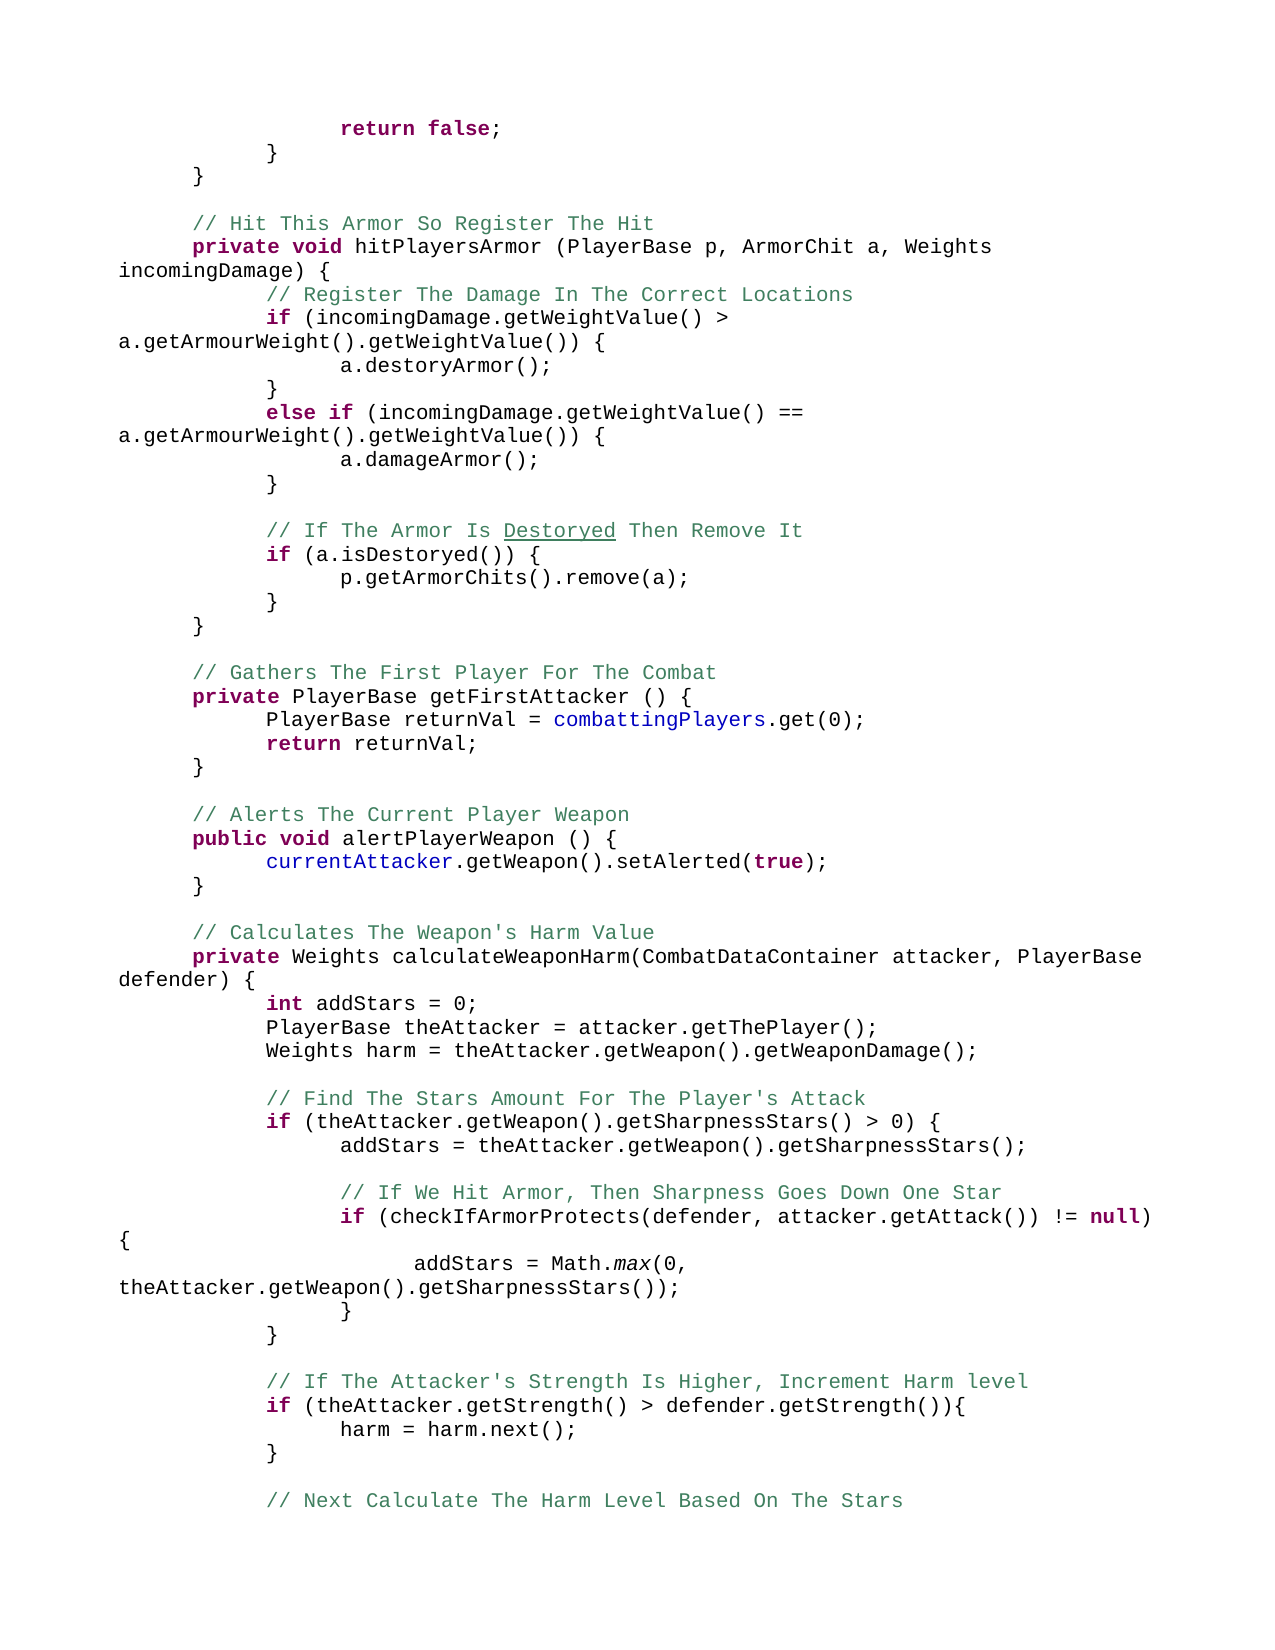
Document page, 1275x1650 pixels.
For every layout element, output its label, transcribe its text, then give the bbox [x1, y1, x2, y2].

text if (incomingDamage.getWeightValue() > a.getArmourWeight().getWeightValue()) { [118, 307, 1157, 354]
text } [118, 875, 1157, 898]
text int addStars = 0; [118, 993, 1157, 1017]
text if (theAttacker.getWeapon().getSharpnessStars() > 0) { [118, 1111, 1157, 1135]
text if (checkIfArmorProtects(defender, attacker.getAttack()) != null) { [118, 1206, 1157, 1253]
text return false; [118, 118, 1157, 142]
text } [118, 1324, 1157, 1348]
text } [118, 378, 1157, 402]
text // Hit This Armor So Register The Hit [118, 213, 1157, 236]
text } [118, 757, 1157, 780]
text addStars = Math.max(0, theAttacker.getWeapon().getSharpnessStars()); [118, 1253, 1157, 1300]
text Weights harm = theAttacker.getWeapon().getWeaponDamage(); [118, 1040, 1157, 1064]
text // Find The Stars Amount For The Player's Attack [118, 1088, 1157, 1111]
text private void hitPlayersArmor (PlayerBase p, ArmorChit a, Weights incomingDamage) { [118, 236, 1157, 284]
text if (a.isDestoryed()) { [118, 544, 1157, 567]
text // Alerts The Current Player Weapon [118, 804, 1157, 827]
text } [118, 1300, 1157, 1324]
text // If The Attacker's Strength Is Higher, Increment Harm level [118, 1371, 1157, 1395]
text harm = harm.next(); [118, 1419, 1157, 1442]
text private Weights calculateWeaponHarm(CombatDataContainer attacker, PlayerBase defender) { [118, 946, 1157, 993]
text PlayerBase theAttacker = attacker.getThePlayer(); [118, 1017, 1157, 1040]
text } [118, 473, 1157, 496]
text } [118, 591, 1157, 615]
text // Next Calculate The Harm Level Based On The Stars [118, 1489, 1157, 1513]
text // If We Hit Armor, Then Sharpness Goes Down One Star [118, 1182, 1157, 1206]
text // Register The Damage In The Correct Locations [118, 284, 1157, 307]
text PlayerBase returnVal = combattingPlayers.get(0); [118, 709, 1157, 733]
text } [118, 1442, 1157, 1466]
text // Gathers The First Player For The Combat [118, 662, 1157, 686]
text a.destoryArmor(); [118, 354, 1157, 378]
text // Calculates The Weapon's Harm Value [118, 922, 1157, 946]
text p.getArmorChits().remove(a); [118, 567, 1157, 591]
text currentAttacker.getWeapon().setAlerted(true); [118, 851, 1157, 875]
text } [118, 142, 1157, 165]
text public void alertPlayerWeapon () { [118, 827, 1157, 851]
text } [118, 165, 1157, 189]
text addStars = theAttacker.getWeapon().getSharpnessStars(); [118, 1135, 1157, 1158]
text a.damageArmor(); [118, 449, 1157, 473]
text if (theAttacker.getStrength() > defender.getStrength()){ [118, 1395, 1157, 1419]
text private PlayerBase getFirstAttacker () { [118, 686, 1157, 709]
text return returnVal; [118, 733, 1157, 757]
text // If The Armor Is Destoryed Then Remove It [118, 520, 1157, 544]
text } [118, 615, 1157, 638]
text else if (incomingDamage.getWeightValue() == a.getArmourWeight().getWeightValue()) { [118, 402, 1157, 449]
